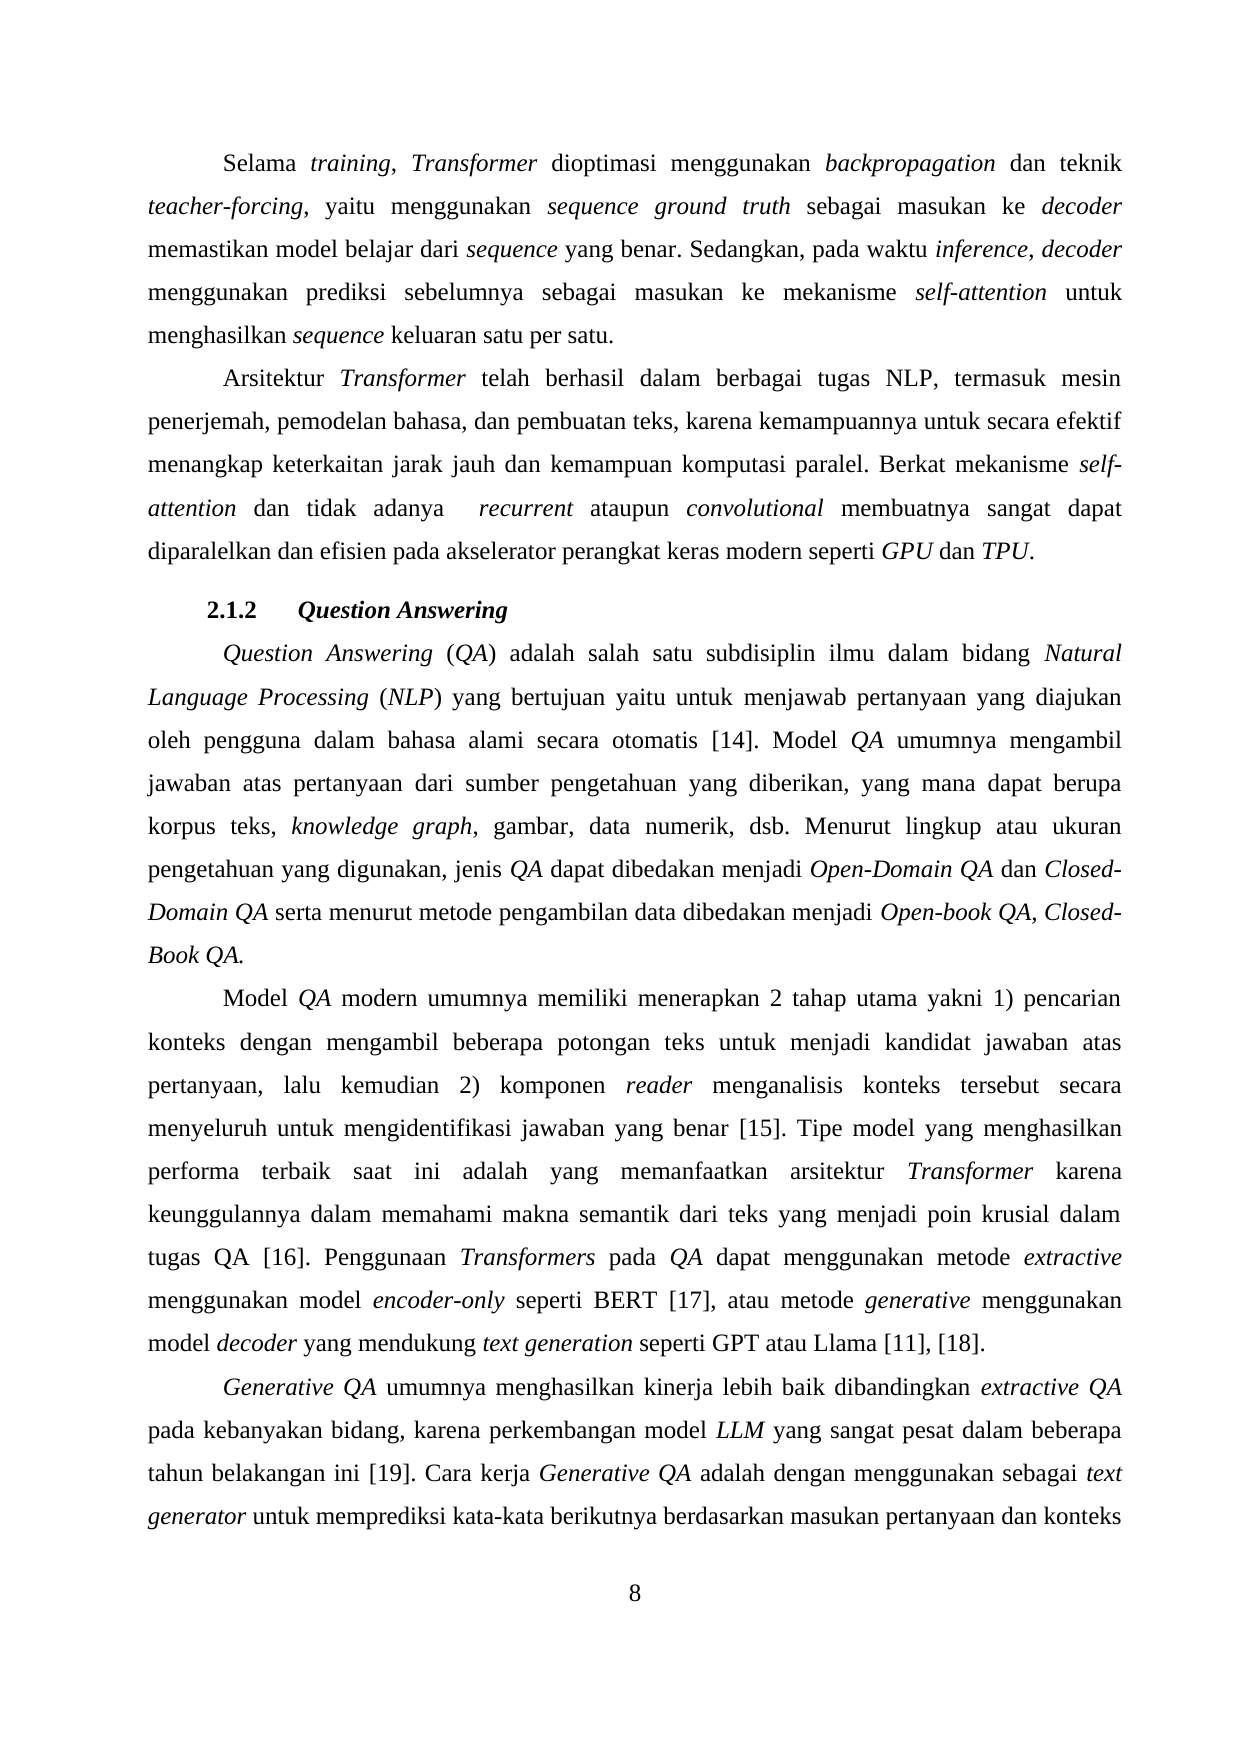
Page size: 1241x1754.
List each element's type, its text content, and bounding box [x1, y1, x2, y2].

text Model QA modern umumnya memiliki menerapkan 2 tahap utama yakni 1) pencarian konteks dengan mengambil beberapa potongan teks untuk menjadi kandidat jawaban atas pertanyaan, lalu kemudian 2) komponen reader menganalisis konteks tersebut secara menyeluruh untuk mengidentifikasi jawaban yang benar [15]. Tipe model yang menghasilkan performa terbaik saat ini adalah yang memanfaatkan arsitektur Transformer karena keunggulannya dalam memahami makna semantik dari teks yang menjadi poin krusial dalam tugas QA [16]. Penggunaan Transformers pada QA dapat menggunakan metode extractive menggunakan model encoder-only seperti BERT [17], atau metode generative menggunakan model decoder yang mendukung text generation seperti GPT atau Llama [11], [18]. [148, 983, 1122, 1357]
subtitle Question Answering [207, 595, 1122, 624]
text Arsitektur Transformer telah berhasil dalam berbagai tugas NLP, termasuk mesin penerjemah, pemodelan bahasa, dan pembuatan teks, karena kemampuannya untuk secara efektif menangkap keterkaitan jarak jauh dan kemampuan komputasi paralel. Berkat mekanisme self-attention dan tidak adanya recurrent ataupun convolutional membuatnya sangat dapat diparalelkan dan efisien pada akselerator perangkat keras modern seperti GPU dan TPU. [148, 363, 1122, 564]
text Selama training, Transformer dioptimasi menggunakan backpropagation dan teknik teacher-forcing, yaitu menggunakan sequence ground truth sebagai masukan ke decoder memastikan model belajar dari sequence yang benar. Sedangkan, pada waktu inference, decoder menggunakan prediksi sebelumnya sebagai masukan ke mekanisme self-attention untuk menghasilkan sequence keluaran satu per satu. [148, 148, 1122, 349]
text Question Answering (QA) adalah salah satu subdisiplin ilmu dalam bidang Natural Language Processing (NLP) yang bertujuan yaitu untuk menjawab pertanyaan yang diajukan oleh pengguna dalam bahasa alami secara otomatis [14]. Model QA umumnya mengambil jawaban atas pertanyaan dari sumber pengetahuan yang diberikan, yang mana dapat berupa korpus teks, knowledge graph, gambar, data numerik, dsb. Menurut lingkup atau ukuran pengetahuan yang digunakan, jenis QA dapat dibedakan menjadi Open-Domain QA dan Closed-Domain QA serta menurut metode pengambilan data dibedakan menjadi Open-book QA, Closed-Book QA. [148, 638, 1122, 969]
text Generative QA umumnya menghasilkan kinerja lebih baik dibandingkan extractive QA pada kebanyakan bidang, karena perkembangan model LLM yang sangat pesat dalam beberapa tahun belakangan ini [19]. Cara kerja Generative QA adalah dengan menggunakan sebagai text generator untuk memprediksi kata-kata berikutnya berdasarkan masukan pertanyaan dan konteks [148, 1372, 1122, 1530]
